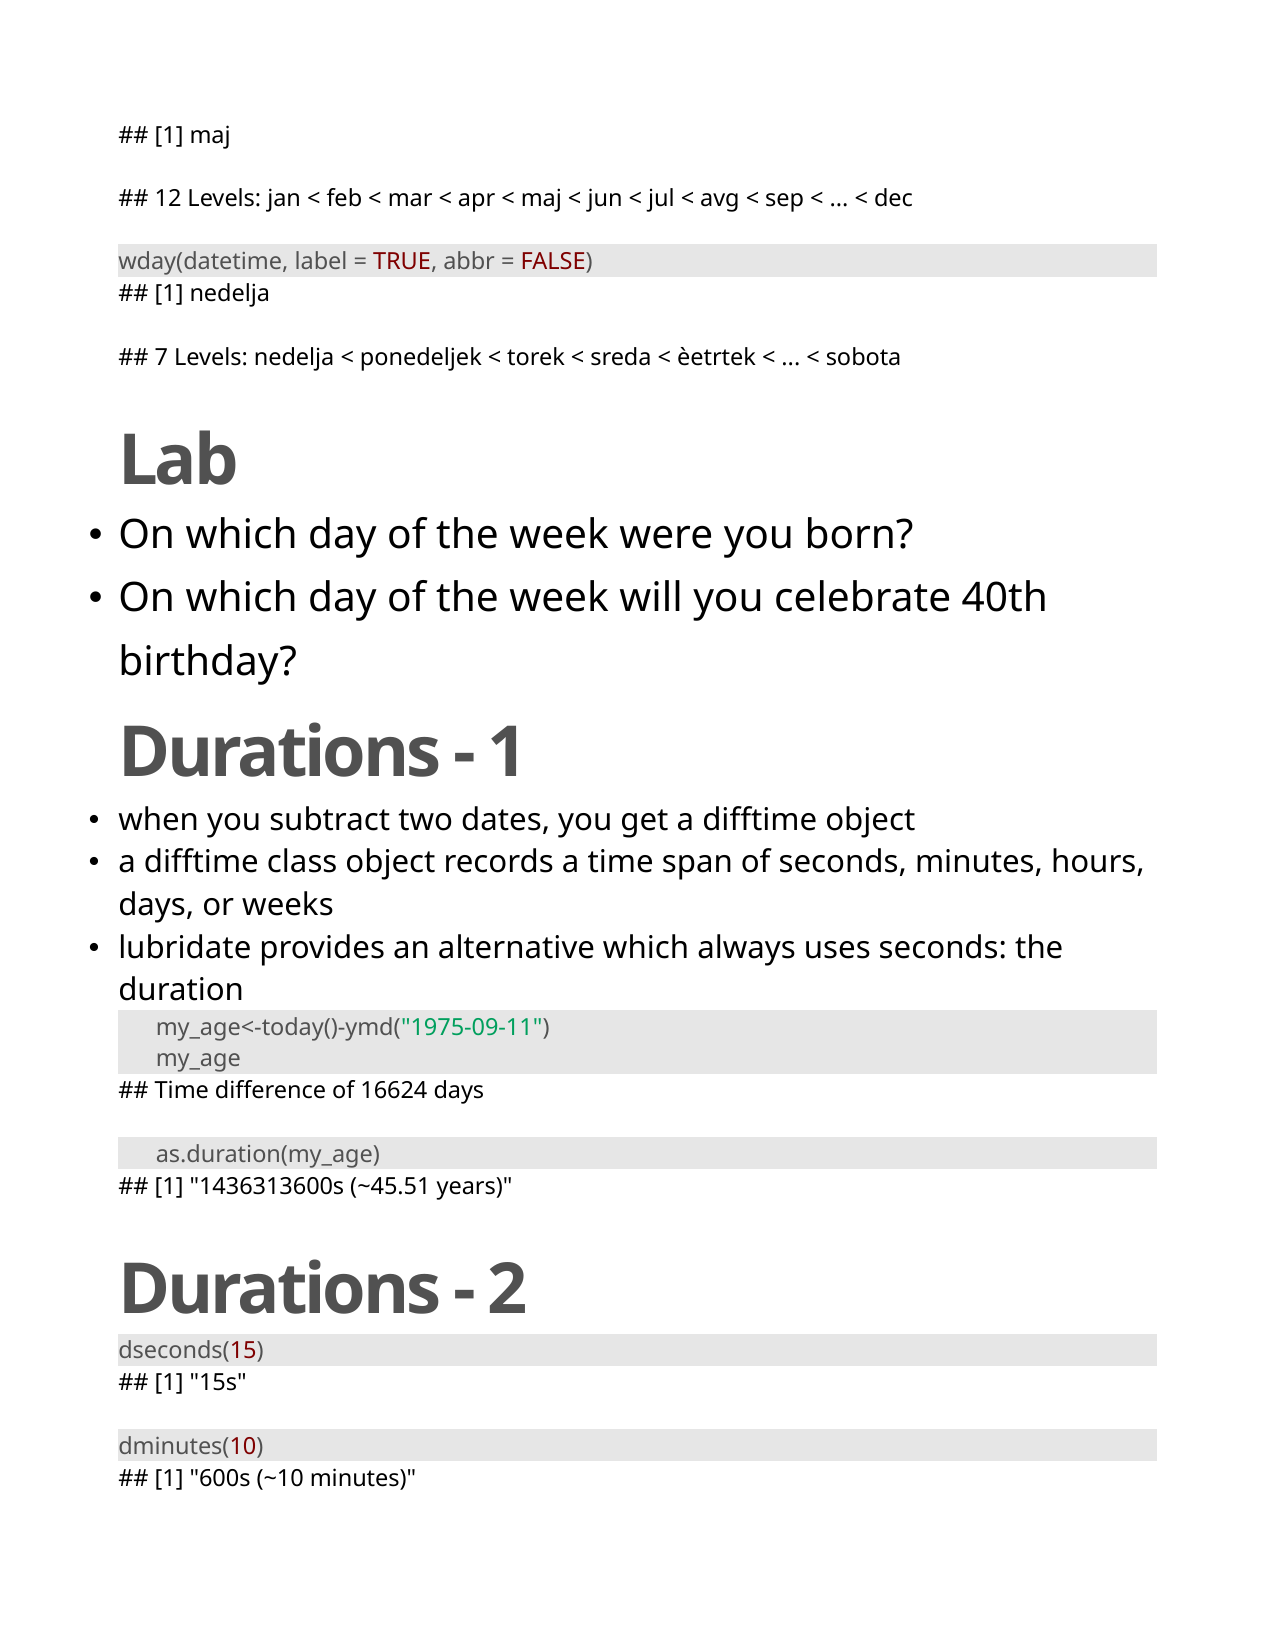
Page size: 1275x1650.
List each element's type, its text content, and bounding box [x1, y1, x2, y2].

list lubridate provides an alternative which always uses seconds: the duration [118, 924, 1157, 1010]
text ## [1] nedelja [118, 277, 1157, 308]
list a difftime class object records a time span of seconds, minutes, hours, days, or weeks [118, 839, 1157, 924]
text as.duration(my_age) [118, 1137, 1157, 1169]
text ## [1] "15s" [118, 1366, 1157, 1398]
text my_age [118, 1042, 1157, 1074]
subtitle Durations - 2 [118, 1232, 1157, 1334]
text ## [1] maj [118, 118, 1157, 150]
subtitle Durations - 1 [118, 695, 1157, 797]
list On which day of the week were you born? [118, 504, 1157, 560]
text ## 12 Levels: jan < feb < mar < apr < maj < jun < jul < avg < sep < ... < dec [118, 181, 1157, 213]
list when you subtract two dates, you get a difftime object [118, 797, 1157, 839]
text wday(datetime, label = TRUE, abbr = FALSE) [118, 244, 1157, 277]
text ## [1] "600s (~10 minutes)" [118, 1461, 1157, 1493]
text dseconds(15) [118, 1334, 1157, 1366]
text dminutes(10) [118, 1429, 1157, 1461]
text ## 7 Levels: nedelja < ponedeljek < torek < sreda < èetrtek < ... < sobota [118, 340, 1157, 372]
text my_age<-today()-ymd("1975-09-11") [118, 1010, 1157, 1042]
list On which day of the week will you celebrate 40th birthday? [118, 568, 1157, 687]
text ## [1] "1436313600s (~45.51 years)" [118, 1169, 1157, 1201]
subtitle Lab [118, 403, 1157, 504]
text ## Time difference of 16624 days [118, 1074, 1157, 1106]
